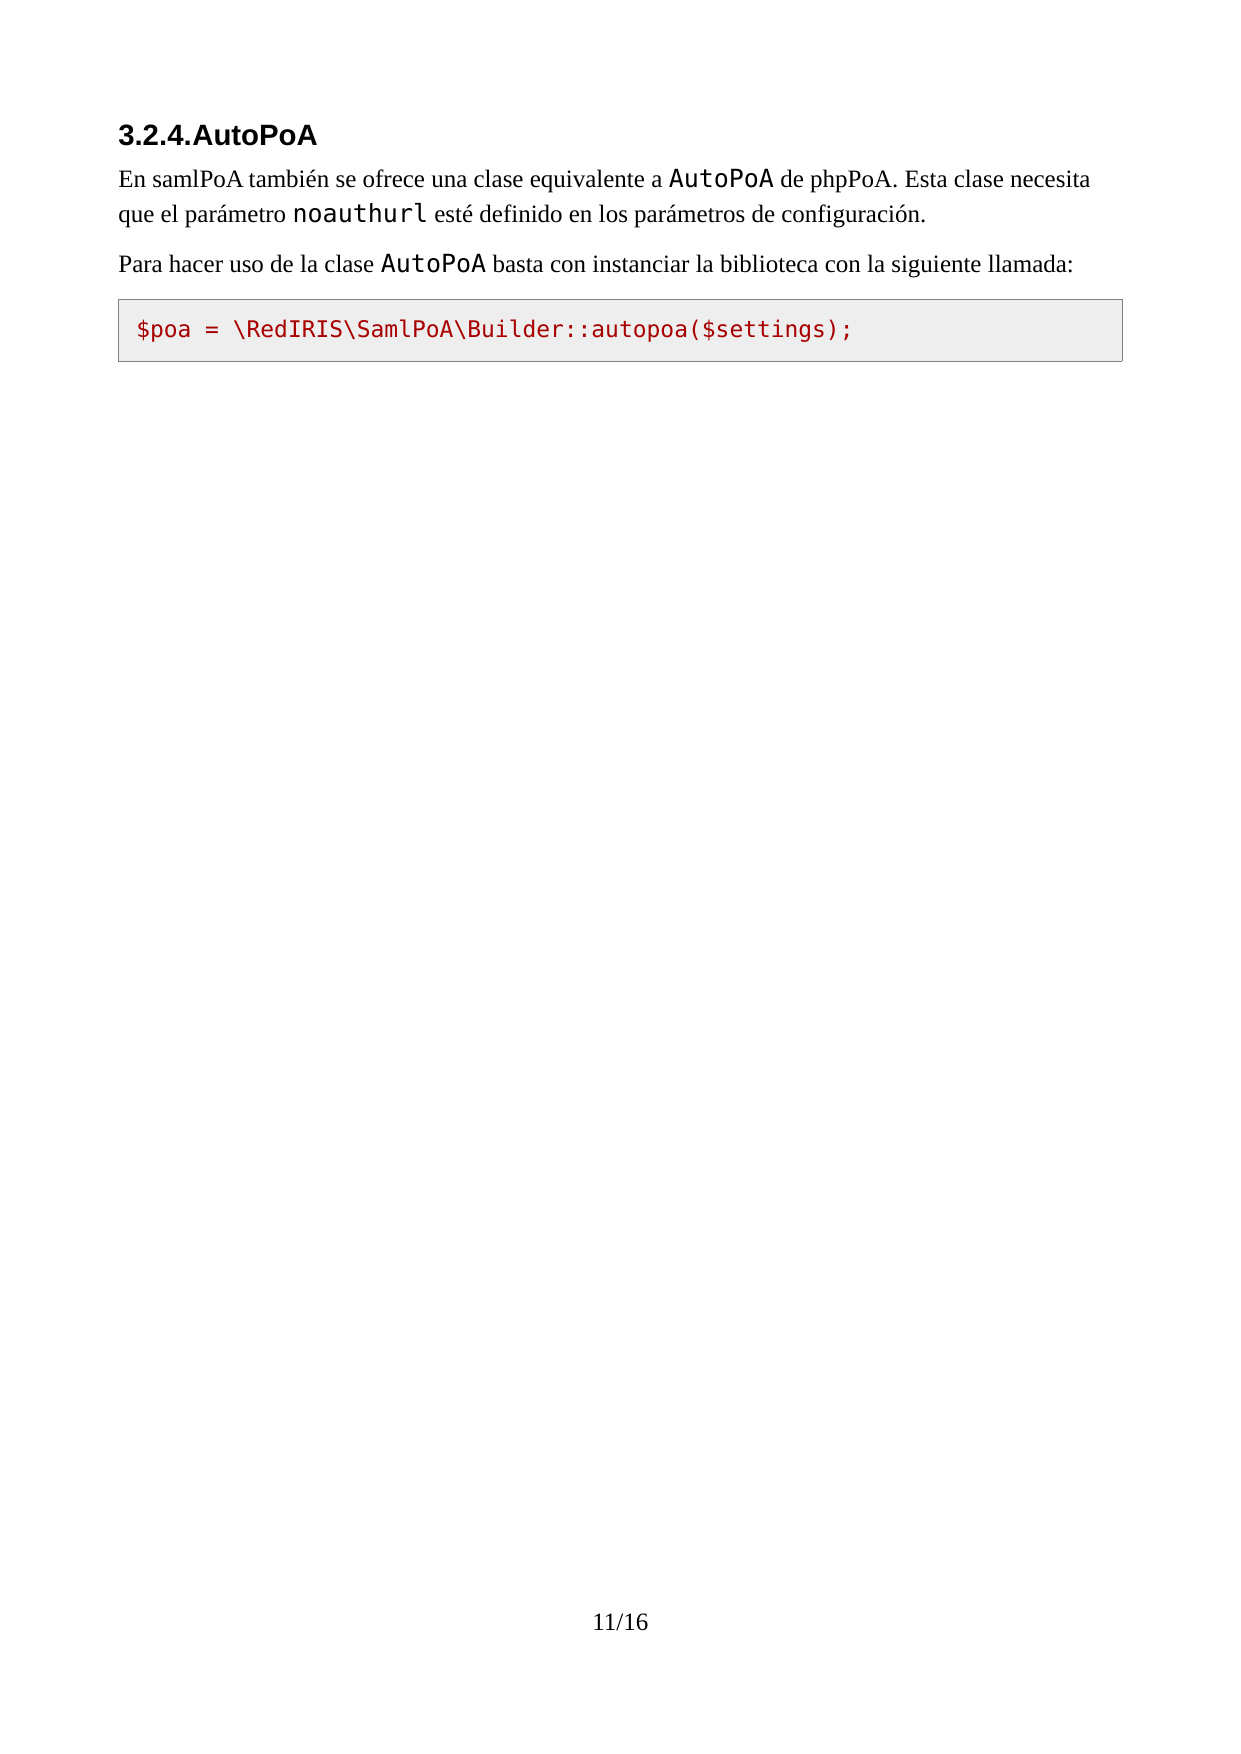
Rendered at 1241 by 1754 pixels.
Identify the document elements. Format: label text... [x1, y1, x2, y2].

subtitle AutoPoA [118, 118, 1122, 152]
text En samlPoA también se ofrece una clase equivalente a AutoPoA de phpPoA. Esta clase necesita que el parámetro noauthurl esté definido en los parámetros de configuración. [118, 164, 1122, 229]
text Para hacer uso de la clase AutoPoA basta con instanciar la biblioteca con la siguiente llamada: [118, 249, 1122, 278]
text $poa = \RedIRIS\SamlPoA\Builder::autopoa($settings); [119, 300, 1122, 361]
